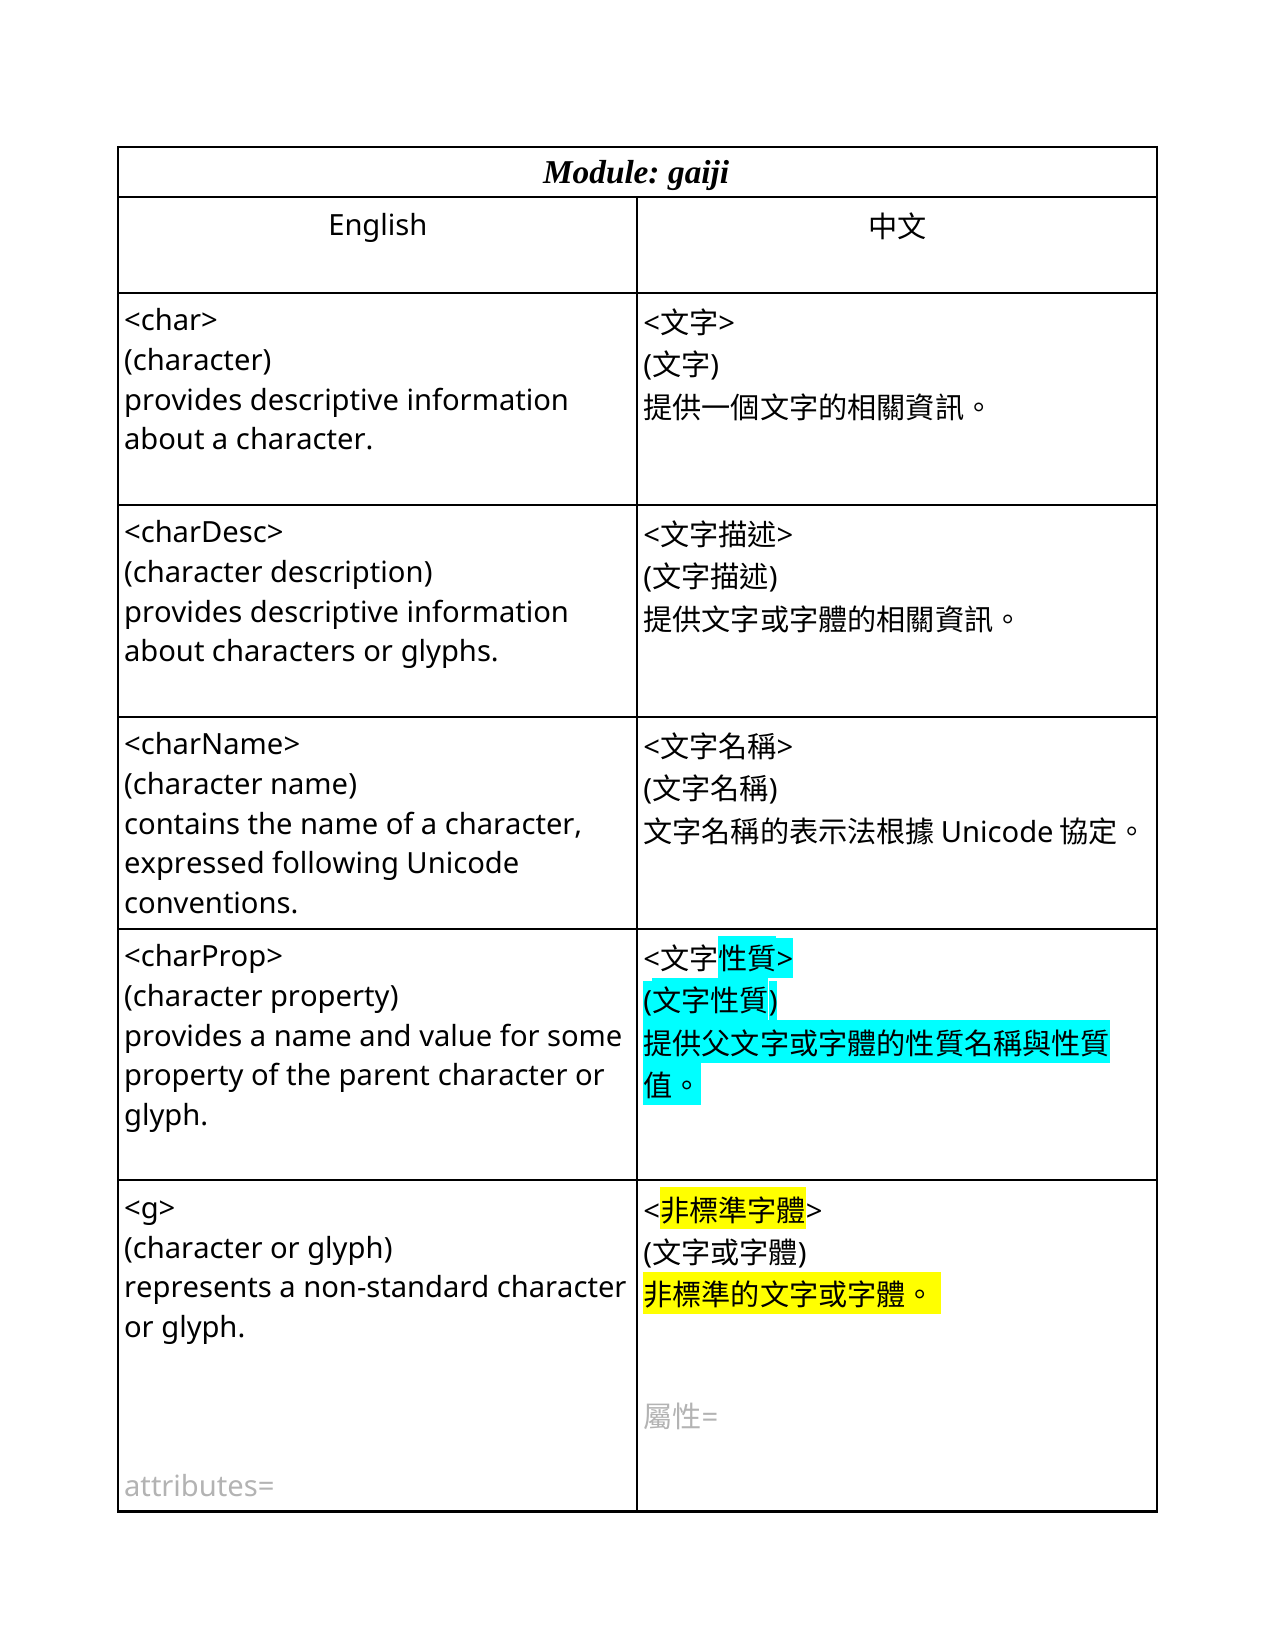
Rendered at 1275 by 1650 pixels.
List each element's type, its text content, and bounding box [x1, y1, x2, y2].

table_cell <文字名稱> (文字名稱) 文字名稱的表示法根據Unicode協定。 [638, 718, 1156, 928]
table_cell <文字> (文字) 提供一個文字的相關資訊。 [638, 294, 1156, 504]
table_cell 中文 [638, 198, 1156, 292]
table_cell <charProp> (character property) provides a name and value for some property of the parent character or glyph. [119, 930, 636, 1179]
table_cell <文字描述> (文字描述) 提供文字或字體的相關資訊。 [638, 506, 1156, 716]
table_cell English [119, 198, 636, 292]
table_header Module: gaiji [119, 148, 1156, 196]
table_cell <charDesc> (character description) provides descriptive information about characters or glyphs. [119, 506, 636, 716]
table_cell <文字性質> (文字性質) 提供父文字或字體的性質名稱與性質值。 [638, 930, 1156, 1179]
table_cell <char> (character) provides descriptive information about a character. [119, 294, 636, 504]
table_cell <非標準字體> (文字或字體) 非標準的文字或字體。 屬性= [638, 1181, 1156, 1510]
table_cell <charName> (character name) contains the name of a character, expressed following Unicode conventions. [119, 718, 636, 928]
table_cell <g> (character or glyph) represents a non-standard character or glyph. attributes= [119, 1181, 636, 1510]
